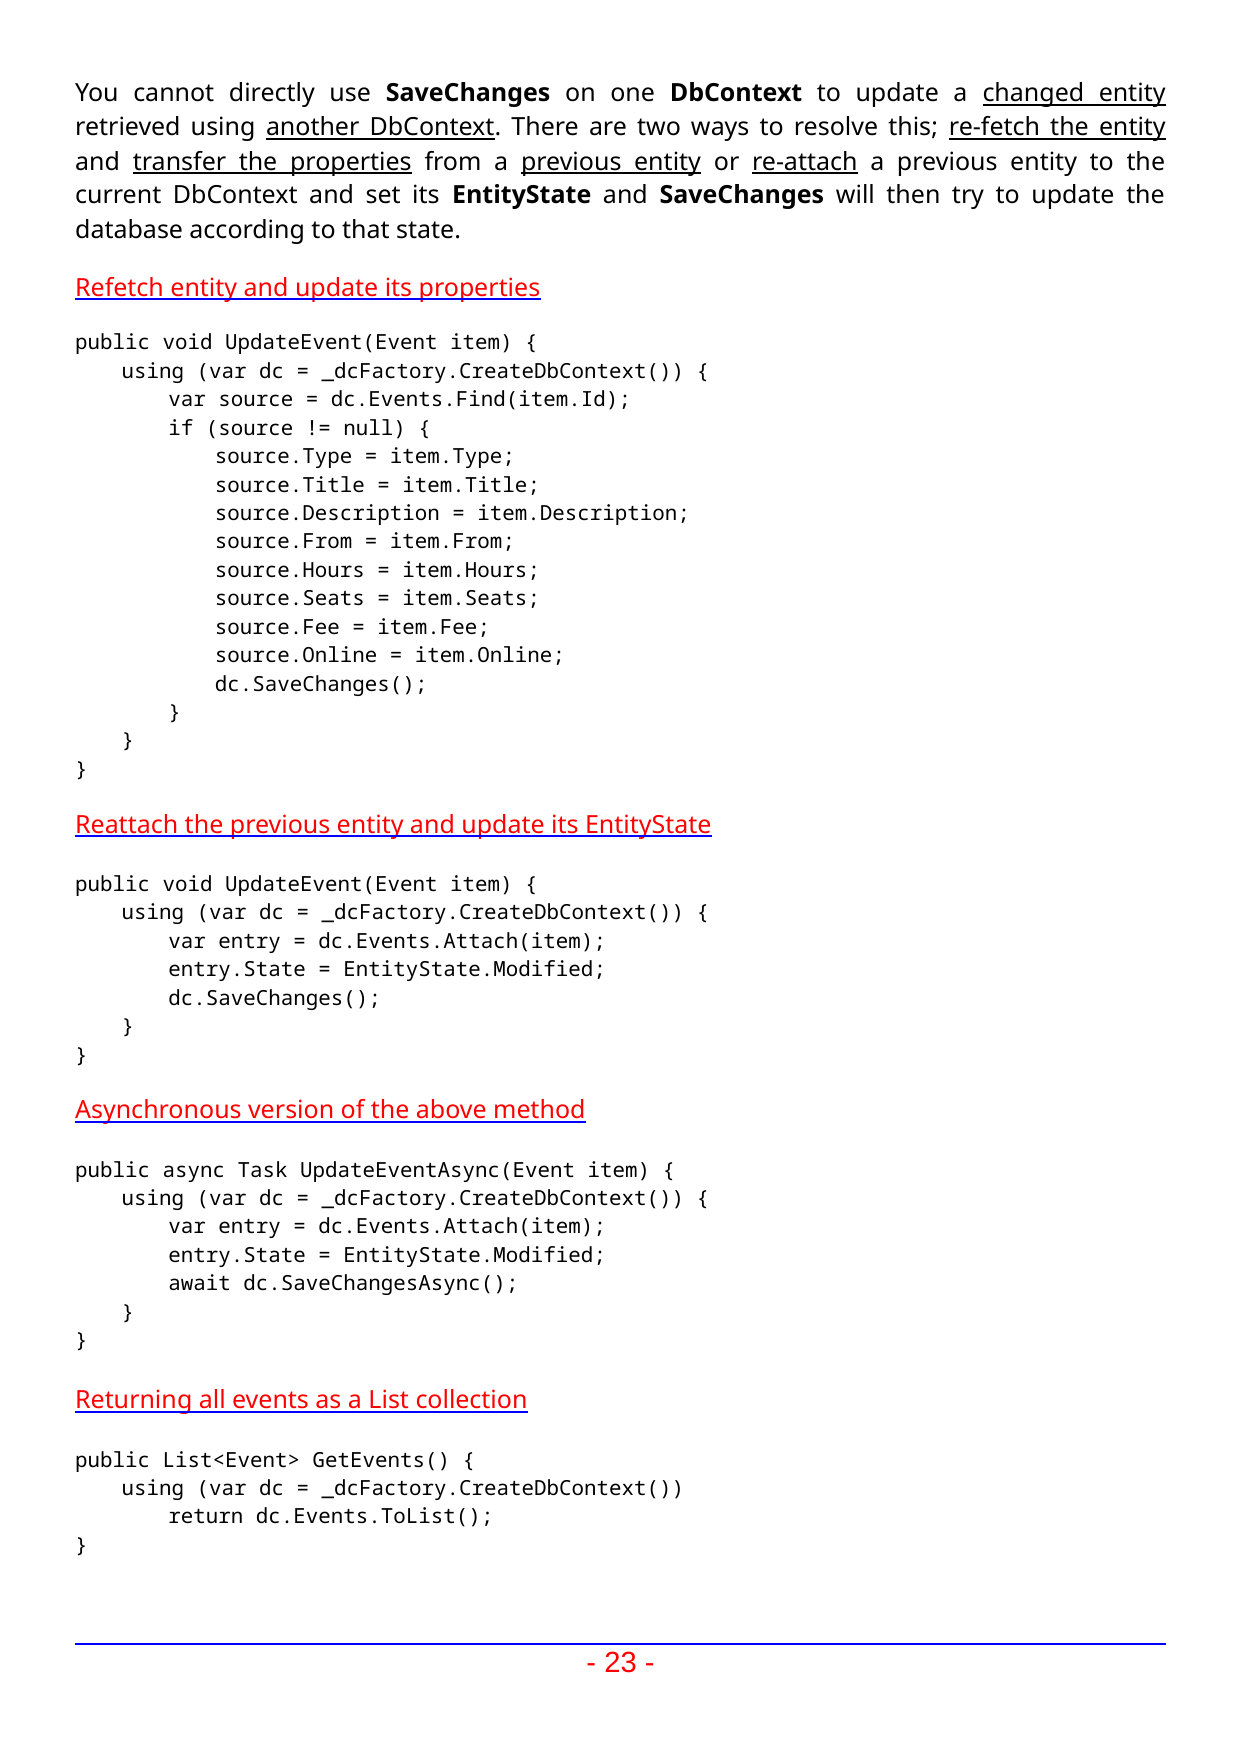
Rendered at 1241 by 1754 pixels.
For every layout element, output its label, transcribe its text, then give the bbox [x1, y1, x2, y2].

text public async Task UpdateEventAsync(Event item) { [75, 1155, 1166, 1183]
text } [75, 1011, 1166, 1040]
text } [75, 1297, 1166, 1325]
text source.Hours = item.Hours; [75, 555, 1166, 583]
text } [75, 726, 1166, 754]
text source.Description = item.Description; [75, 498, 1166, 527]
text var entry = dc.Events.Attach(item); [75, 1212, 1166, 1240]
text Refetch entity and update its properties [75, 269, 1166, 303]
text source.Seats = item.Seats; [75, 583, 1166, 612]
text source.Title = item.Title; [75, 470, 1166, 498]
text Reattach the previous entity and update its EntityState [75, 807, 1166, 841]
text You cannot directly use SaveChanges on one DbContext to update a changed entity retrieved using another DbContext. There are two ways to resolve this; re-fetch the entity and transfer the properties from a previous entity or re-attach a previous entity to the current DbContext and set its EntityState and SaveChanges will then try to update the database according to that state. [75, 75, 1166, 245]
text public void UpdateEvent(Event item) { [75, 327, 1166, 356]
text source.Type = item.Type; [75, 441, 1166, 470]
text source.From = item.From; [75, 527, 1166, 555]
text var source = dc.Events.Find(item.Id); [75, 384, 1166, 413]
text source.Fee = item.Fee; [75, 612, 1166, 640]
text return dc.Events.ToList(); [75, 1502, 1166, 1530]
text } [75, 1040, 1166, 1068]
text entry.State = EntityState.Modified; [75, 1240, 1166, 1268]
text if (source != null) { [75, 413, 1166, 441]
text using (var dc = _dcFactory.CreateDbContext()) { [75, 897, 1166, 926]
text } [75, 697, 1166, 726]
text source.Online = item.Online; [75, 640, 1166, 669]
text dc.SaveChanges(); [75, 669, 1166, 697]
text } [75, 1325, 1166, 1354]
text await dc.SaveChangesAsync(); [75, 1268, 1166, 1297]
text using (var dc = _dcFactory.CreateDbContext()) { [75, 1183, 1166, 1212]
text } [75, 1530, 1166, 1558]
text dc.SaveChanges(); [75, 983, 1166, 1011]
text } [75, 754, 1166, 782]
text using (var dc = _dcFactory.CreateDbContext()) [75, 1473, 1166, 1502]
text Returning all events as a List collection [75, 1382, 1166, 1416]
text Asynchronous version of the above method [75, 1092, 1166, 1126]
text var entry = dc.Events.Attach(item); [75, 926, 1166, 954]
text using (var dc = _dcFactory.CreateDbContext()) { [75, 356, 1166, 384]
text public void UpdateEvent(Event item) { [75, 869, 1166, 897]
text public List<Event> GetEvents() { [75, 1445, 1166, 1473]
text entry.State = EntityState.Modified; [75, 954, 1166, 983]
